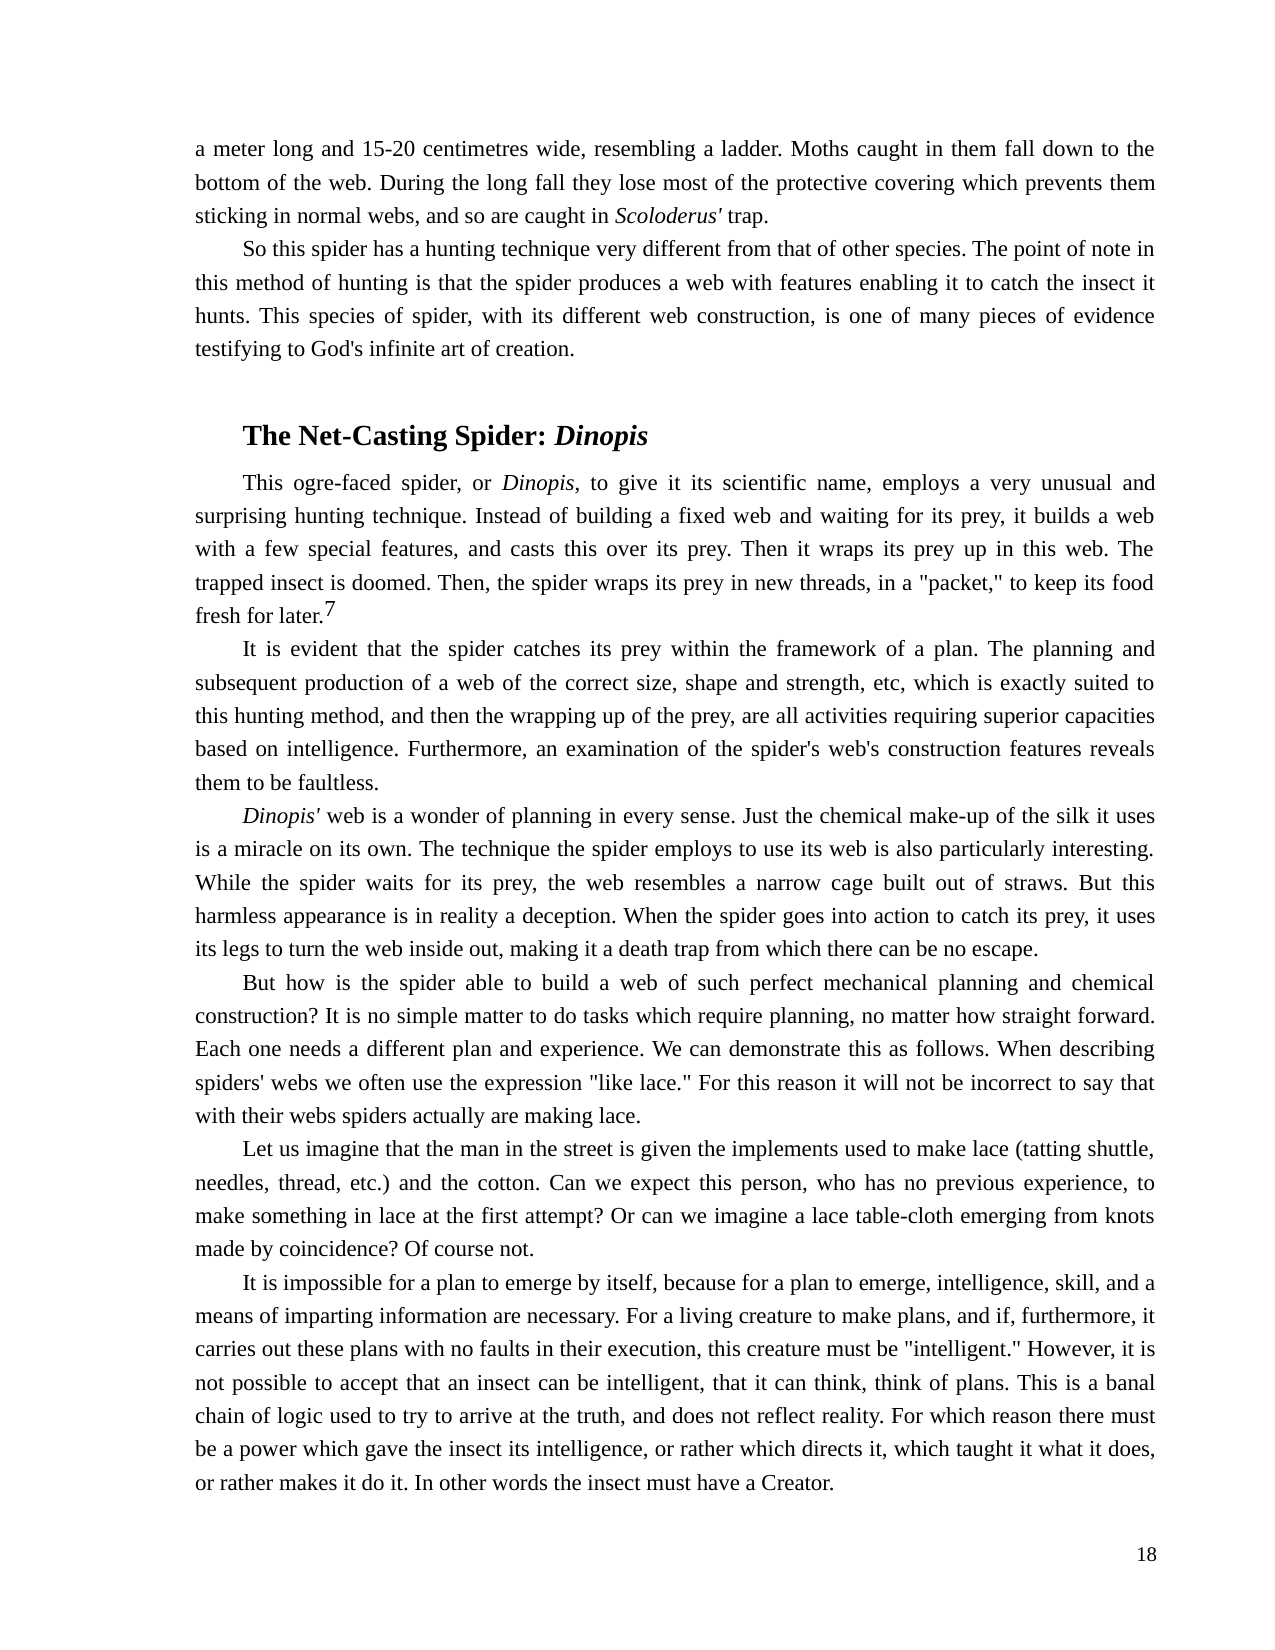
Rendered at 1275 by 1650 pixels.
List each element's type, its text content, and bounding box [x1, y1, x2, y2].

text a meter long and 15-20 centimetres wide, resembling a ladder. Moths caught in them fall down to the bottom of the web. During the long fall they lose most of the protective covering which prevents them sticking in normal webs, and so are caught in Scoloderus' trap. [195, 130, 1157, 230]
text It is evident that the spider catches its prey within the framework of a plan. The planning and subsequent production of a web of the correct size, shape and strength, etc, which is exactly suited to this hunting method, and then the wrapping up of the prey, are all activities requiring superior capacities based on intelligence. Furthermore, an examination of the spider's web's construction features reveals them to be faultless. [195, 630, 1157, 797]
text But how is the spider able to build a web of such perfect mechanical planning and chemical construction? It is no simple matter to do tasks which require planning, no matter how straight forward. Each one needs a different plan and experience. We can demonstrate this as follows. When describing spiders' webs we often use the expression "like lace." For this reason it will not be incorrect to say that with their webs spiders actually are making lace. [195, 963, 1157, 1130]
text The Net-Casting Spider: Dinopis [195, 422, 1157, 451]
text It is impossible for a plan to emerge by itself, because for a plan to emerge, intelligence, skill, and a means of imparting information are necessary. For a living creature to make plans, and if, furthermore, it carries out these plans with no faults in their execution, this creature must be "intelligent." However, it is not possible to accept that an insect can be intelligent, that it can think, think of plans. This is a banal chain of logic used to try to arrive at the truth, and does not reflect reality. For which reason there must be a power which gave the insect its intelligence, or rather which directs it, which taught it what it does, or rather makes it do it. In other words the insect must have a Creator. [195, 1263, 1157, 1497]
text This ogre-faced spider, or Dinopis, to give it its scientific name, employs a very unusual and surprising hunting technique. Instead of building a fixed web and waiting for its prey, it builds a web with a few special features, and casts this over its prey. Then it wraps its prey up in this web. The trapped insect is doomed. Then, the spider wraps its prey in new threads, in a "packet," to keep its food fresh for later.7 [195, 463, 1157, 630]
text Let us imagine that the man in the street is given the implements used to make lace (tatting shuttle, needles, thread, etc.) and the cotton. Can we expect this person, who has no previous experience, to make something in lace at the first attempt? Or can we imagine a lace table-cloth emerging from knots made by coincidence? Of course not. [195, 1130, 1157, 1263]
text Dinopis' web is a wonder of planning in every sense. Just the chemical make-up of the silk it uses is a miracle on its own. The technique the spider employs to use its web is also particularly interesting. While the spider waits for its prey, the web resembles a narrow cage built out of straws. But this harmless appearance is in reality a deception. When the spider goes into action to catch its prey, it uses its legs to turn the web inside out, making it a death trap from which there can be no escape. [195, 797, 1157, 963]
text So this spider has a hunting technique very different from that of other species. The point of note in this method of hunting is that the spider produces a web with features enabling it to catch the insect it hunts. This species of spider, with its different web construction, is one of many pieces of evidence testifying to God's infinite art of creation. [195, 230, 1157, 363]
